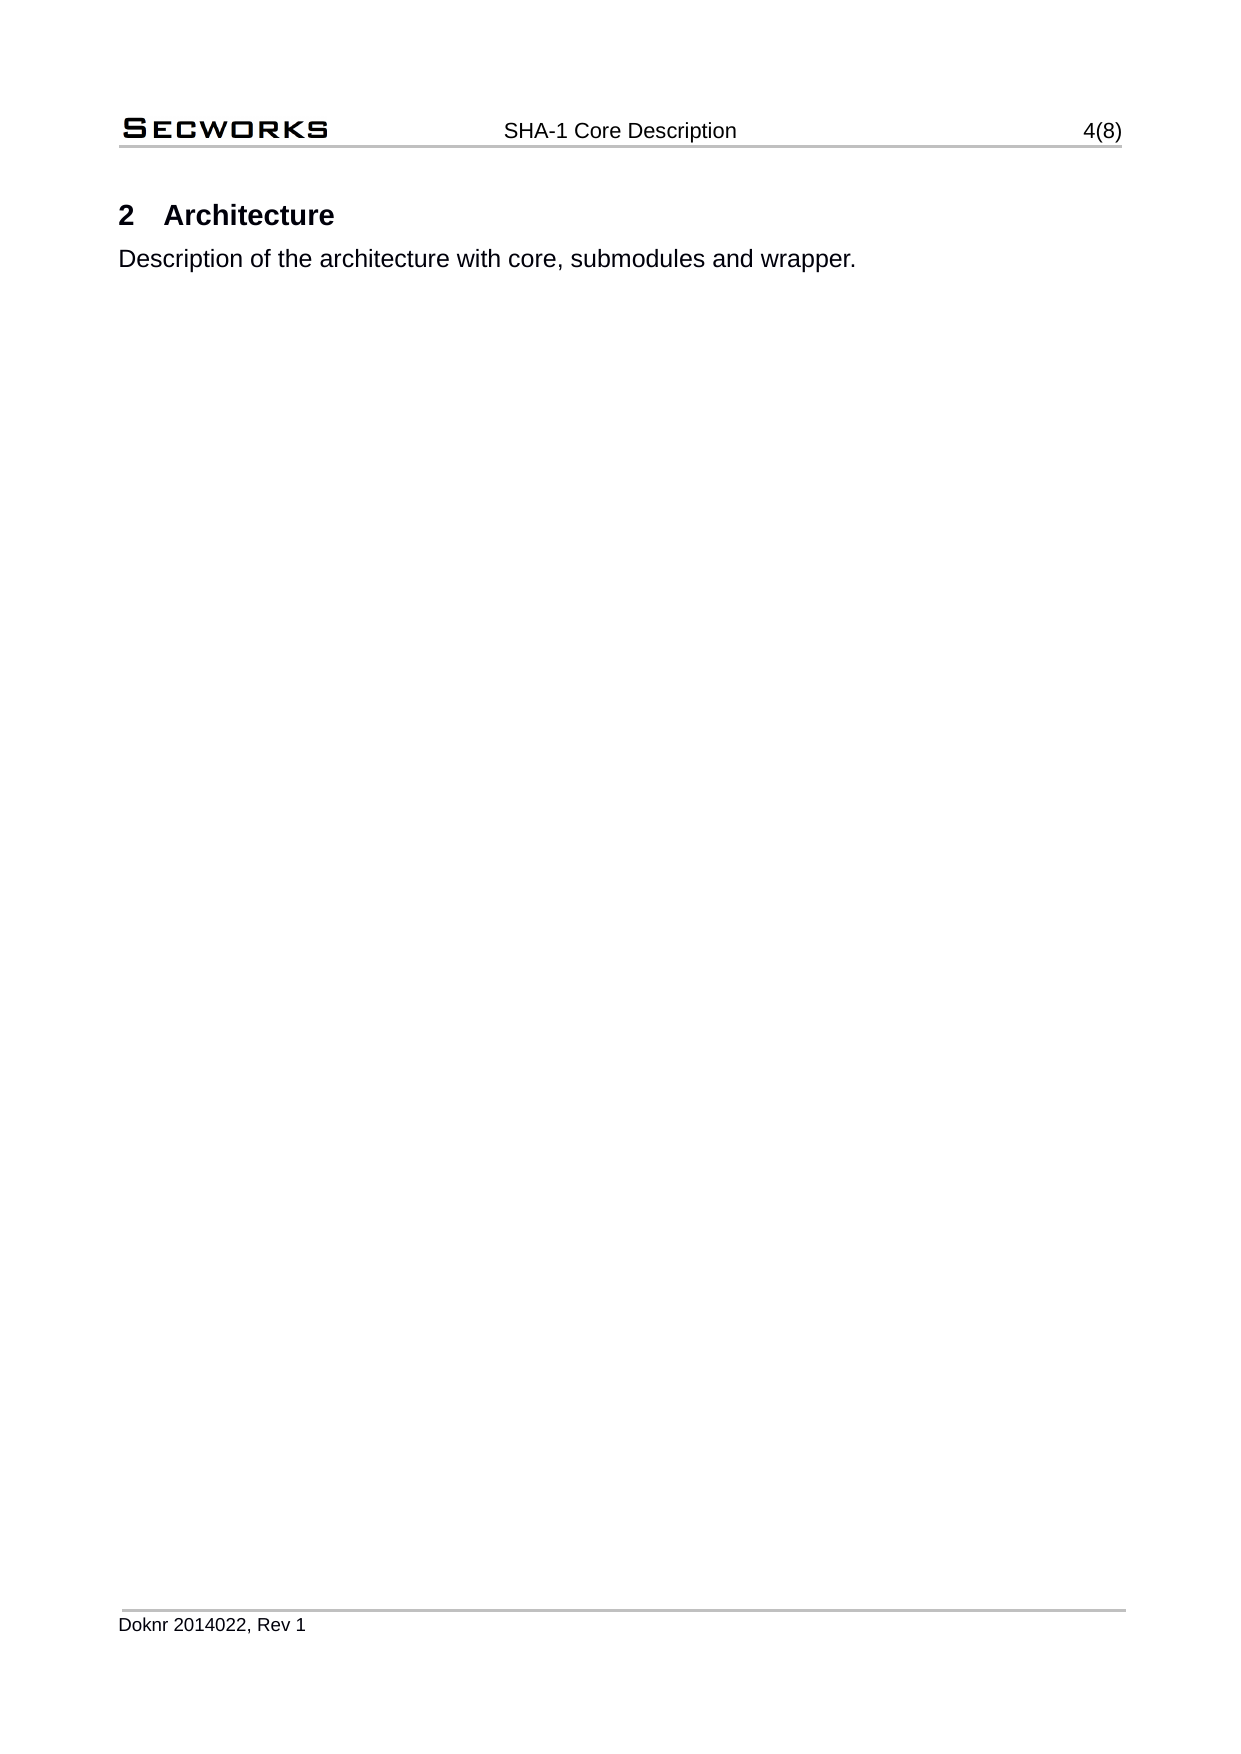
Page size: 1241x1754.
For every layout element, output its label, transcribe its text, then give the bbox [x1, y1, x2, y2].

text Description of the architecture with core, submodules and wrapper. [118, 244, 1122, 273]
picture [123, 116, 328, 139]
subtitle 2 Architecture [118, 198, 1122, 231]
